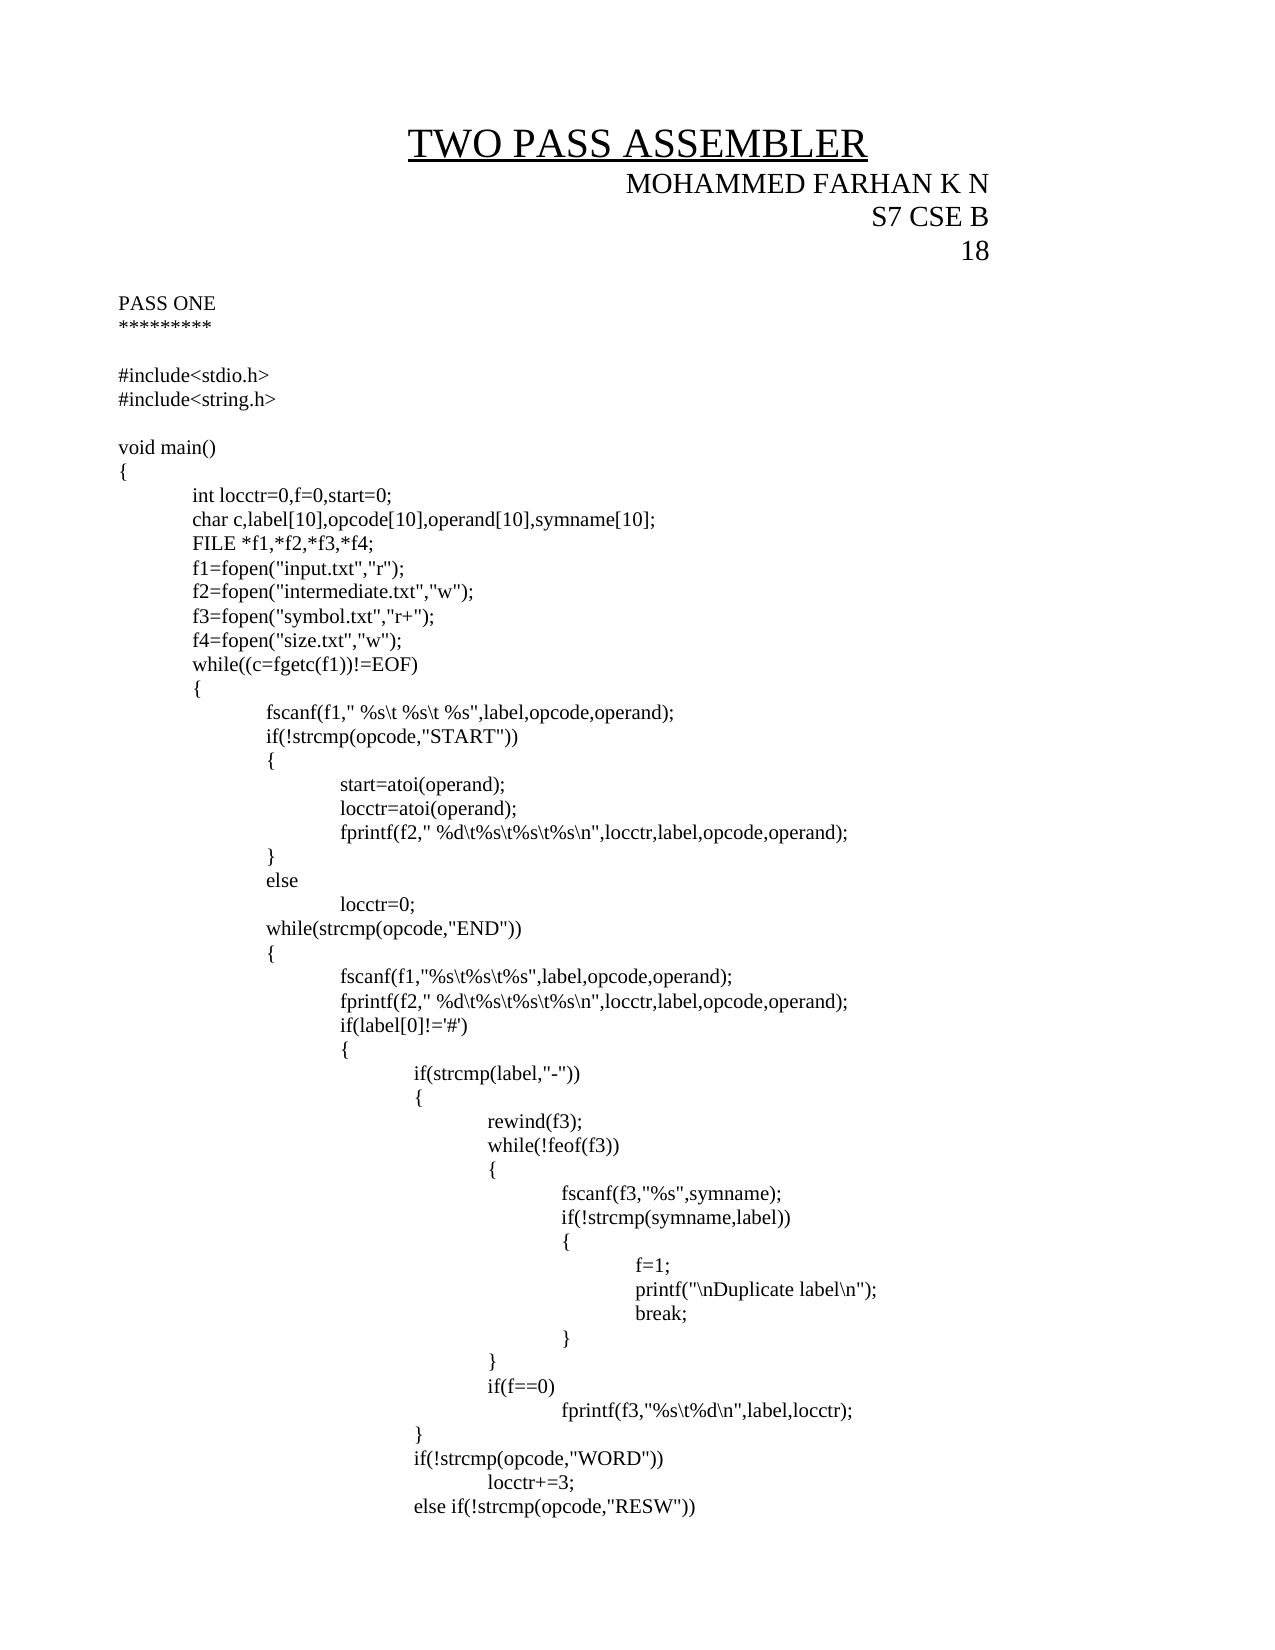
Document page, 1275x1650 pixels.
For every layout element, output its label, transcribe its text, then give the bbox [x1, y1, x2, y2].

text { [118, 1037, 1157, 1061]
text S7 CSE B [118, 199, 1157, 233]
text } [118, 1325, 1157, 1349]
text #include<string.h> [118, 387, 1157, 411]
text while((c=fgetc(f1))!=EOF) [118, 652, 1157, 676]
text if(!strcmp(opcode,"START")) [118, 724, 1157, 748]
text fprintf(f2," %d\t%s\t%s\t%s\n",locctr,label,opcode,operand); [118, 820, 1157, 844]
text TWO PASS ASSEMBLER [118, 118, 1157, 166]
text { [118, 459, 1157, 483]
text if(!strcmp(symname,label)) [118, 1205, 1157, 1229]
text MOHAMMED FARHAN K N [118, 166, 1157, 199]
text char c,label[10],opcode[10],operand[10],symname[10]; [118, 507, 1157, 531]
text f2=fopen("intermediate.txt","w"); [118, 579, 1157, 603]
text #include<stdio.h> [118, 363, 1157, 387]
text else [118, 868, 1157, 892]
text if(f==0) [118, 1373, 1157, 1398]
text start=atoi(operand); [118, 772, 1157, 796]
text printf("\nDuplicate label\n"); [118, 1277, 1157, 1301]
text fscanf(f1,"%s\t%s\t%s",label,opcode,operand); [118, 964, 1157, 988]
text { [118, 940, 1157, 964]
text { [118, 1157, 1157, 1181]
text else if(!strcmp(opcode,"RESW")) [118, 1494, 1157, 1518]
text int locctr=0,f=0,start=0; [118, 483, 1157, 507]
text { [118, 1085, 1157, 1109]
text while(!feof(f3)) [118, 1133, 1157, 1157]
text while(strcmp(opcode,"END")) [118, 916, 1157, 940]
text FILE *f1,*f2,*f3,*f4; [118, 531, 1157, 555]
text { [118, 1229, 1157, 1253]
text locctr=atoi(operand); [118, 796, 1157, 820]
text void main() [118, 435, 1157, 459]
text f=1; [118, 1253, 1157, 1277]
text if(!strcmp(opcode,"WORD")) [118, 1446, 1157, 1470]
text if(label[0]!='#') [118, 1013, 1157, 1037]
text fprintf(f2," %d\t%s\t%s\t%s\n",locctr,label,opcode,operand); [118, 988, 1157, 1013]
text PASS ONE [118, 291, 1157, 315]
text if(strcmp(label,"-")) [118, 1061, 1157, 1085]
text f3=fopen("symbol.txt","r+"); [118, 603, 1157, 628]
text break; [118, 1301, 1157, 1325]
text fprintf(f3,"%s\t%d\n",label,locctr); [118, 1398, 1157, 1422]
text rewind(f3); [118, 1109, 1157, 1133]
text f1=fopen("input.txt","r"); [118, 555, 1157, 579]
text locctr=0; [118, 892, 1157, 916]
text } [118, 1349, 1157, 1373]
text ********* [118, 315, 1157, 339]
text { [118, 748, 1157, 772]
text f4=fopen("size.txt","w"); [118, 628, 1157, 652]
text fscanf(f1," %s\t %s\t %s",label,opcode,operand); [118, 700, 1157, 724]
text fscanf(f3,"%s",symname); [118, 1181, 1157, 1205]
text 18 [118, 233, 1157, 267]
text } [118, 844, 1157, 868]
text locctr+=3; [118, 1470, 1157, 1494]
text } [118, 1422, 1157, 1446]
text { [118, 676, 1157, 700]
